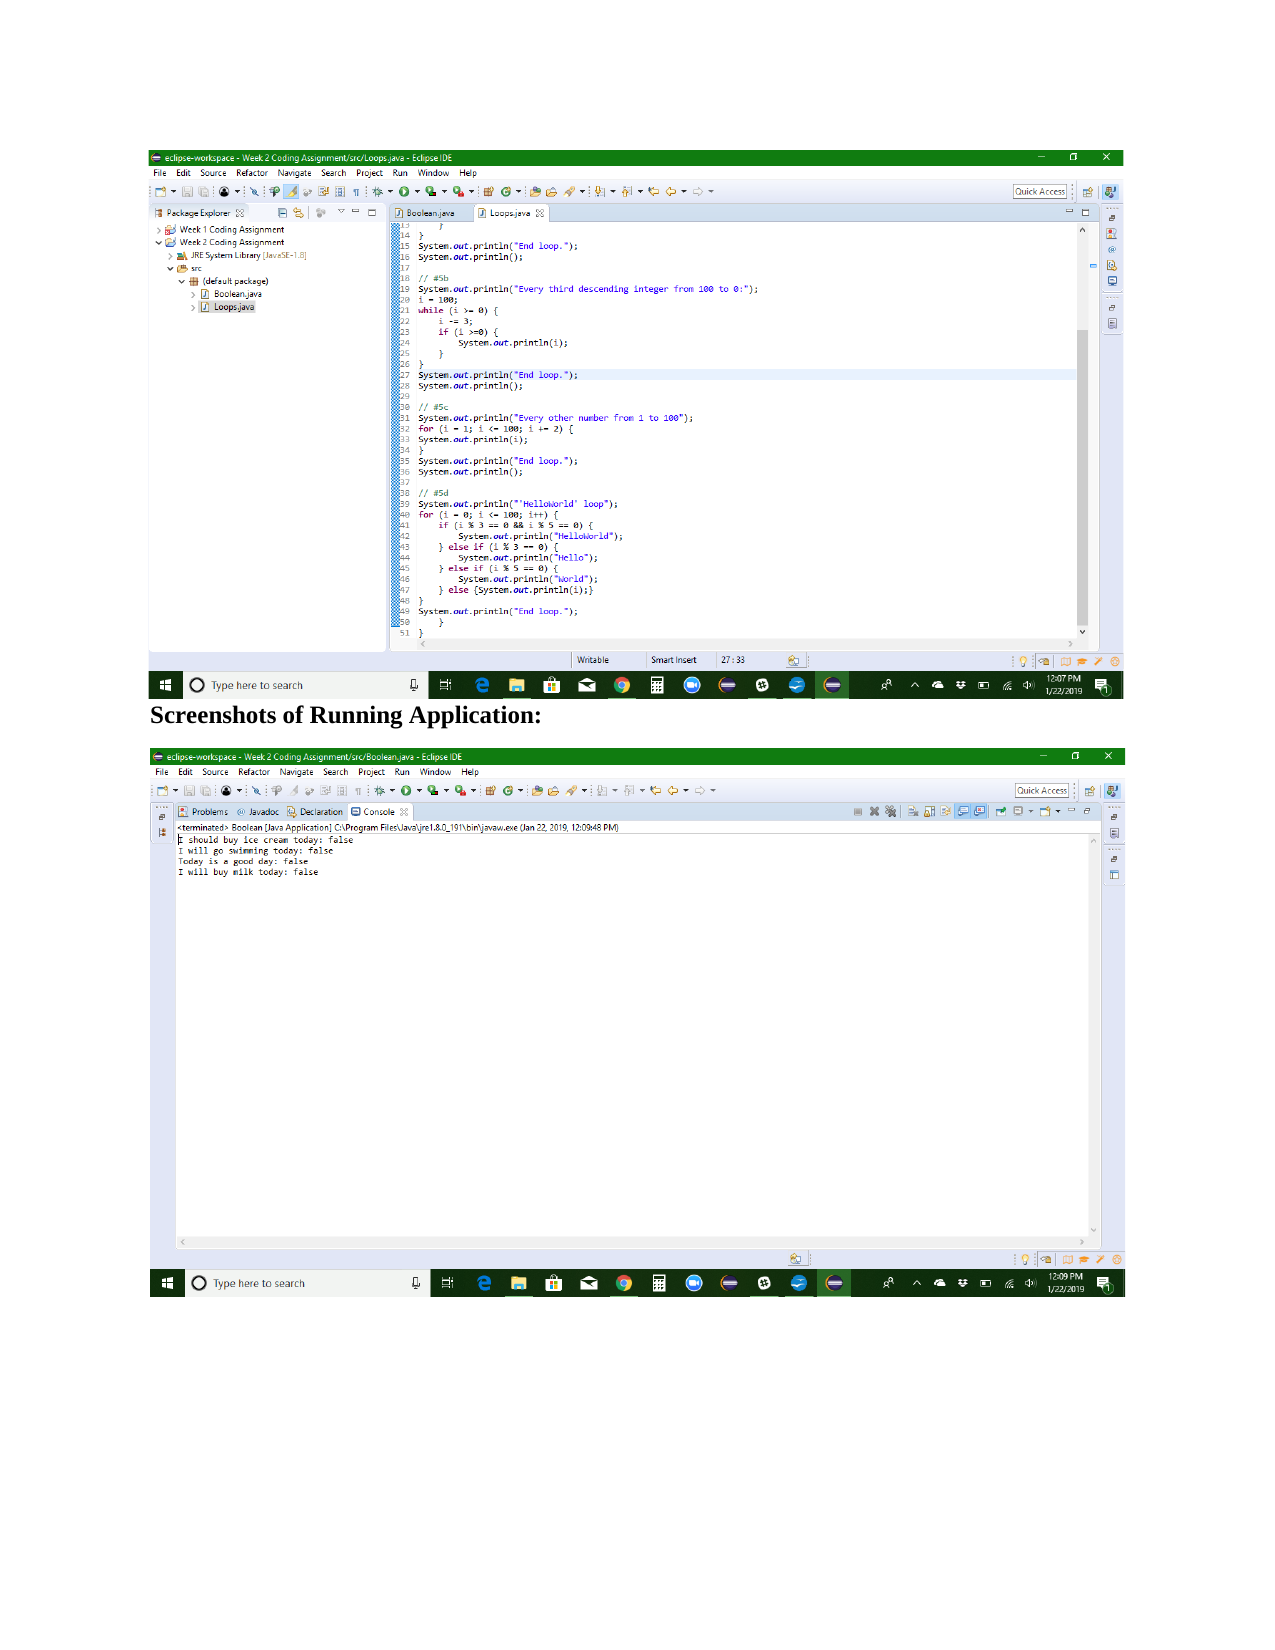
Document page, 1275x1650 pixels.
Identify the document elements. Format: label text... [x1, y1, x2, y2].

picture [148, 150, 1124, 699]
picture [150, 748, 1125, 1297]
text Screenshots of Running Application: [150, 150, 1125, 729]
